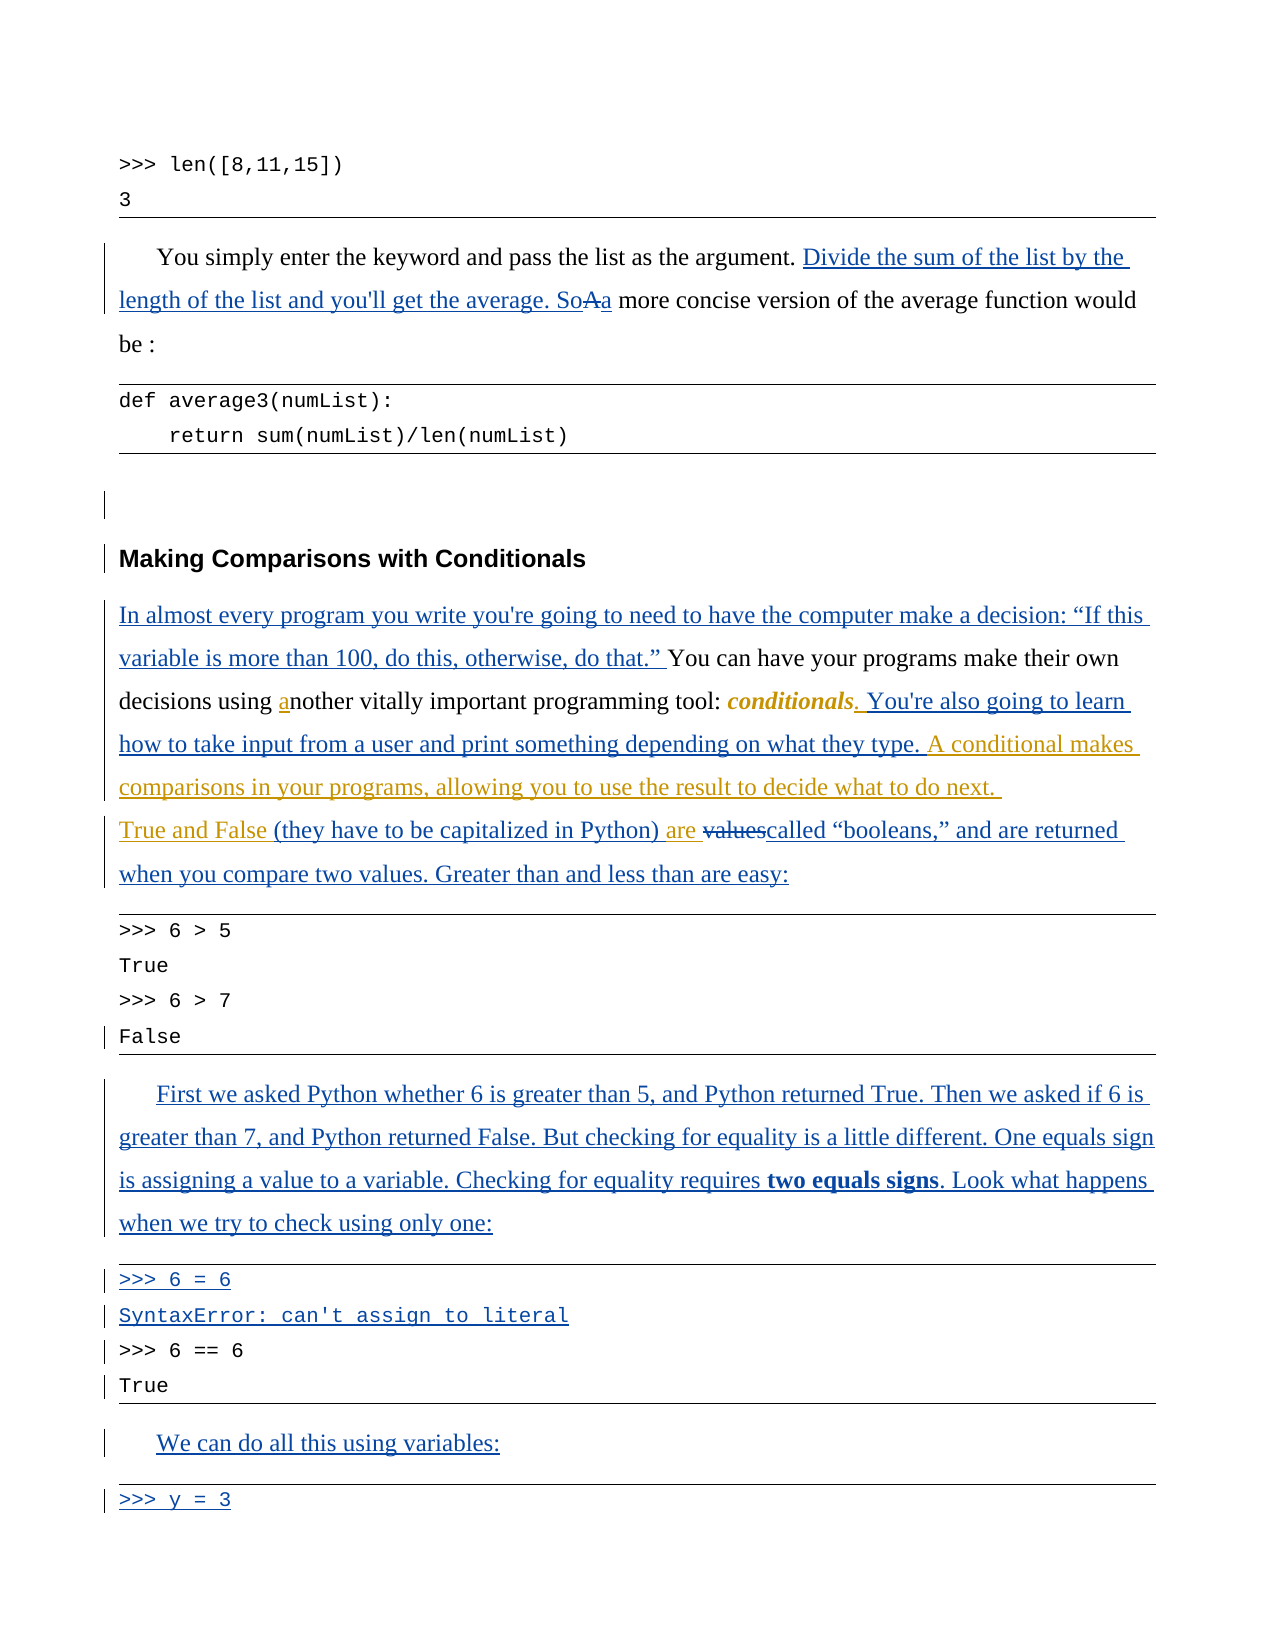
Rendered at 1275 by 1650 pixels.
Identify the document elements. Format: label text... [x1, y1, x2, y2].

text SyntaxError: can't assign to literal [118, 1304, 1156, 1328]
text def average3(numList): [118, 385, 1156, 413]
text >>> 6 == 6 [118, 1340, 1156, 1364]
text return sum(numList)/len(numList) [118, 425, 1156, 454]
text True [118, 1375, 1156, 1404]
text In almost every program you write you're going to need to have the computer make a decision: “If this variable is more than 100, do this, otherwise, do that.” You can have your programs make their own decisions using another vitally important programming tool: conditionals. You're also going to learn how to take input from a user and print something depending on what they type. A conditional makes comparisons in your programs, allowing you to use the result to decide what to do next. [118, 600, 1156, 801]
text You simply enter the keyword and pass the list as the argument. Divide the sum of the list by the length of the list and you'll get the average. Soa more concise version of the average function would be : [118, 242, 1156, 357]
text >>> 6 = 6 [118, 1265, 1156, 1293]
text False [118, 1026, 1156, 1055]
text 3 [118, 189, 1156, 218]
text We can do all this using variables: [118, 1428, 1156, 1457]
text >>> 6 > 7 [118, 990, 1156, 1014]
text True [118, 955, 1156, 979]
text Making Comparisons with Conditionals [118, 544, 1156, 573]
text >>> y = 3 [118, 1485, 1156, 1513]
text >>> 6 > 5 [118, 915, 1156, 943]
text True and False (they have to be capitalized in Python) are called “booleans,” and are returned when you compare two values. Greater than and less than are easy: [118, 816, 1156, 887]
text >>> len([8,11,15]) [118, 154, 1156, 178]
text First we asked Python whether 6 is greater than 5, and Python returned True. Then we asked if 6 is greater than 7, and Python returned False. But checking for equality is a little different. One equals sign is assigning a value to a variable. Checking for equality requires two equals signs. Look what happens when we try to check using only one: [118, 1079, 1156, 1237]
